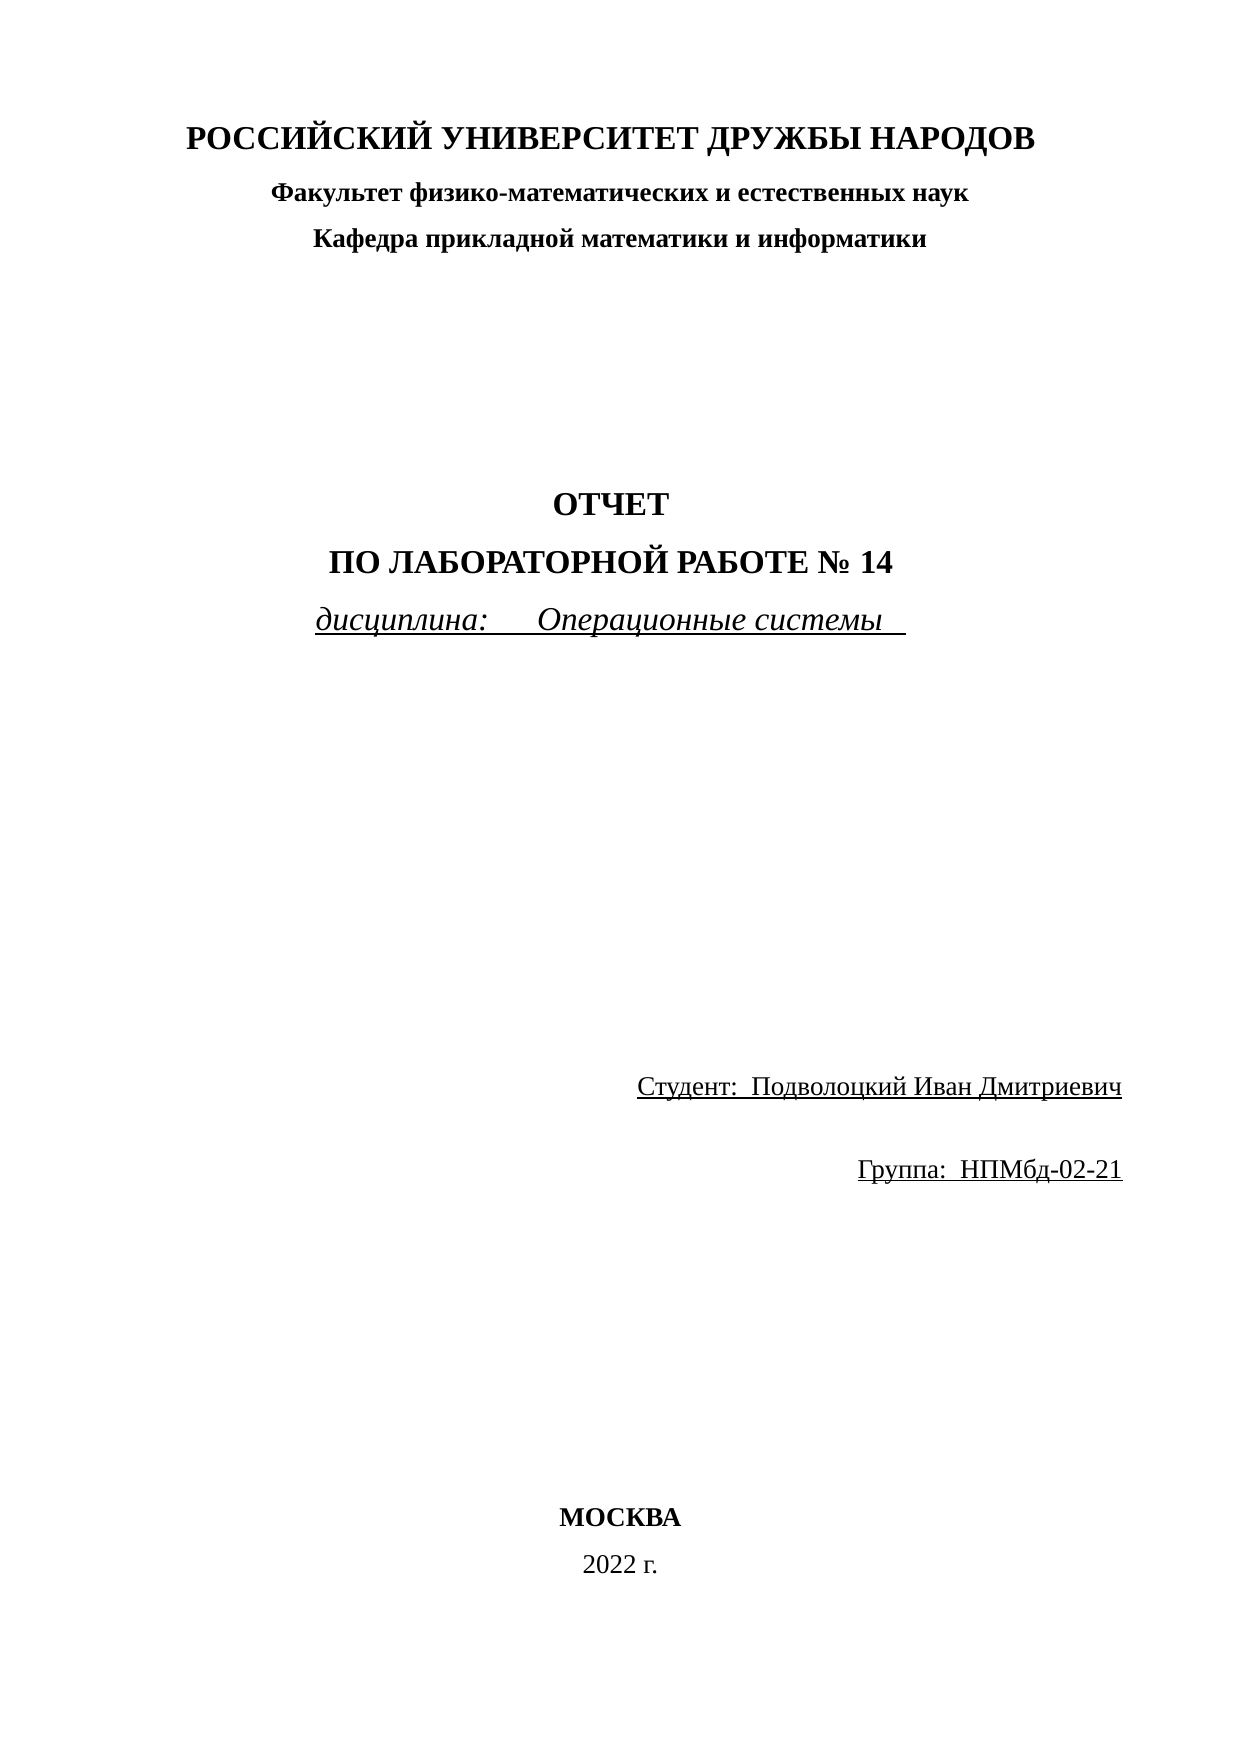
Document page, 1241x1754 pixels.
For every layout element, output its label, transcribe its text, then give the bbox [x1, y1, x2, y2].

text дисциплина: Операционные системы [99, 599, 1122, 638]
text Группа: НПМбд-02-21 [118, 1153, 1122, 1184]
text МОСКВА [118, 1501, 1122, 1532]
text РОССИЙСКИЙ УНИВЕРСИТЕТ ДРУЖБЫ НАРОДОВ [99, 118, 1122, 156]
text ОТЧЕТ [99, 484, 1122, 523]
text Студент: Подволоцкий Иван Дмитриевич [118, 1070, 1122, 1101]
text Кафедра прикладной математики и информатики [118, 222, 1122, 253]
text по лабораторной работе № 14 [99, 542, 1122, 580]
text 2022 г. [118, 1548, 1122, 1579]
text Факультет физико-математических и естественных наук [118, 176, 1122, 207]
